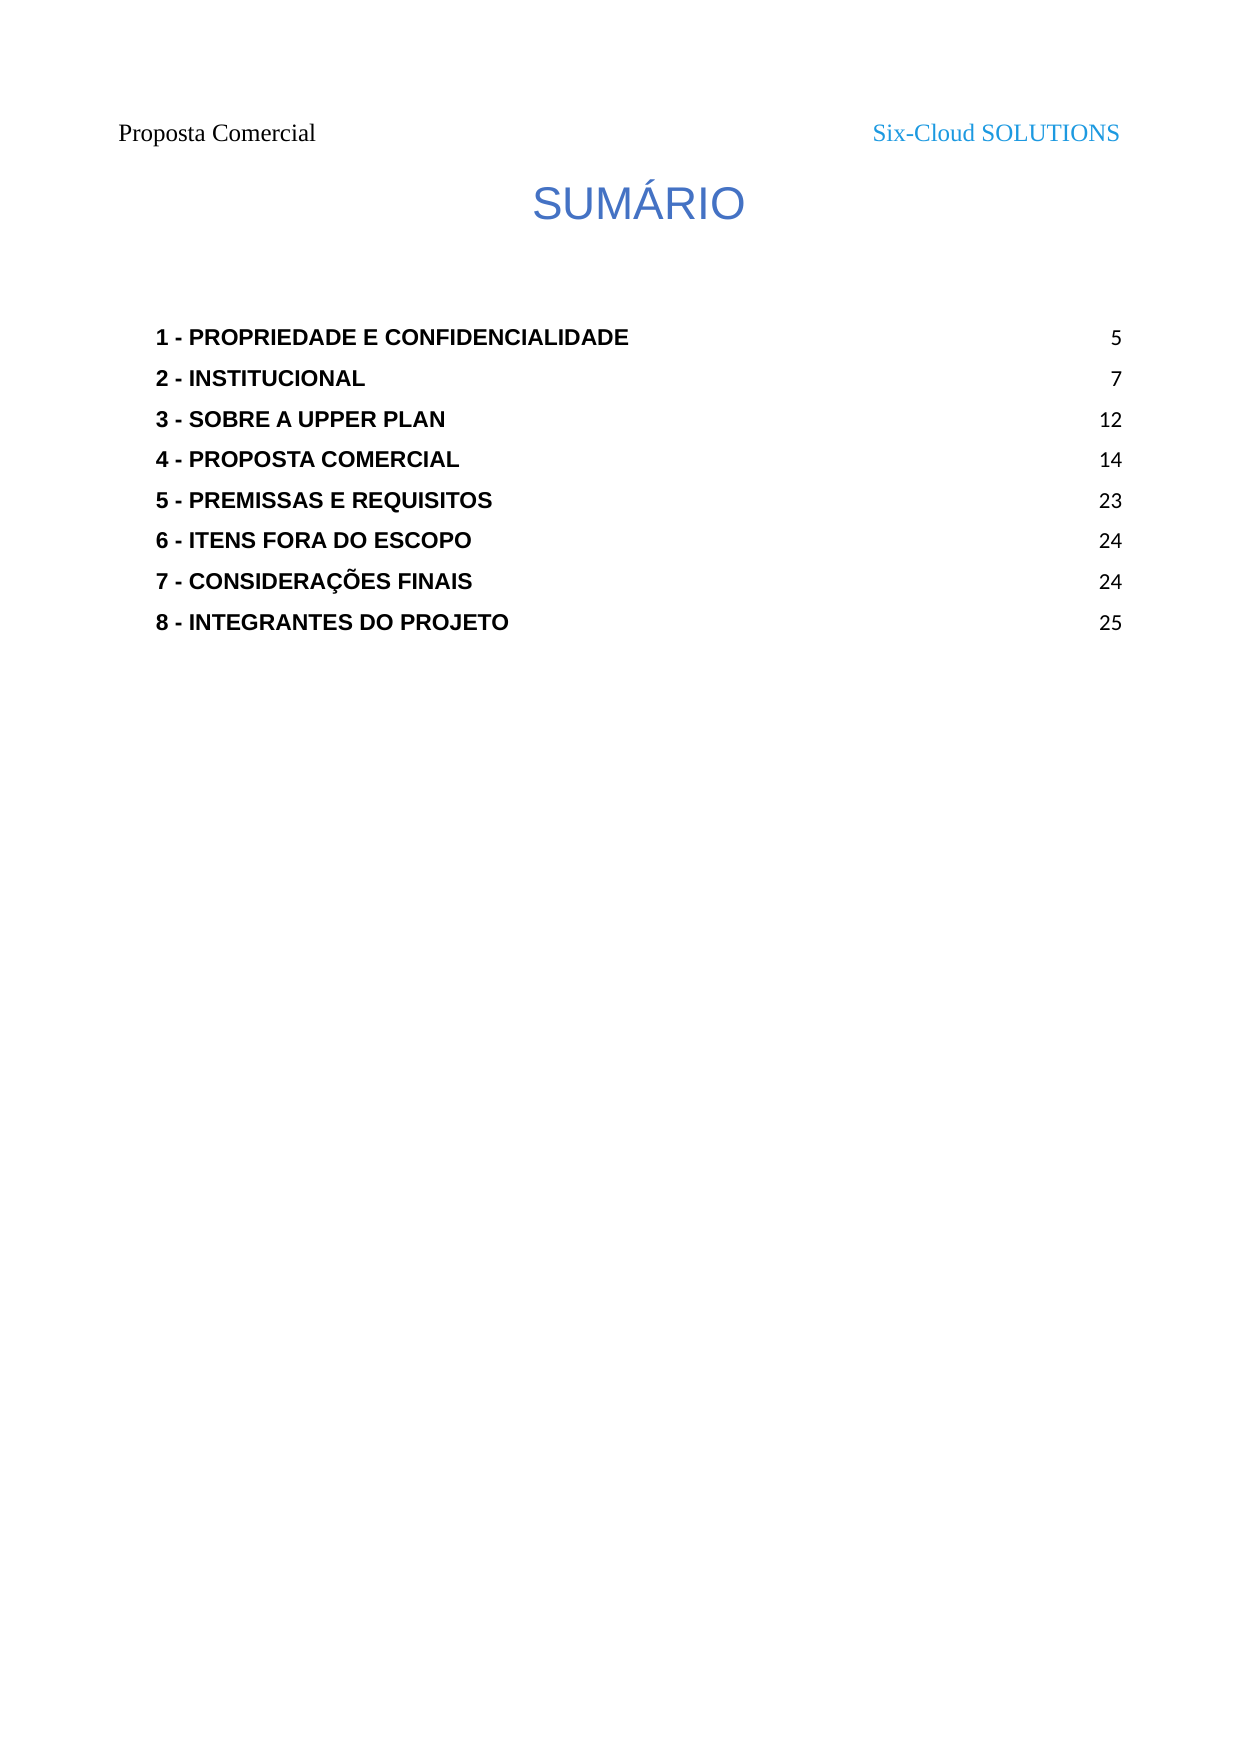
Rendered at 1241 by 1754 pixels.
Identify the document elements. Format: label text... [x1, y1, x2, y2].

text 5 - PREMISSAS E REQUISITOS 23 [156, 486, 1122, 514]
text SUMÁRIO [156, 176, 1122, 229]
text 1 - PROPRIEDADE E CONFIDENCIALIDADE 5 [156, 323, 1122, 351]
text 2 - INSTITUCIONAL 7 [156, 364, 1122, 392]
text 4 - PROPOSTA COMERCIAL 14 [156, 445, 1122, 473]
text 6 - ITENS FORA DO ESCOPO 24 [156, 527, 1122, 554]
text 3 - SOBRE A UPPER PLAN 12 [156, 405, 1122, 433]
text 8 - INTEGRANTES DO PROJETO 25 [156, 608, 1122, 636]
text 7 - CONSIDERAÇÕES FINAIS 24 [156, 567, 1122, 595]
